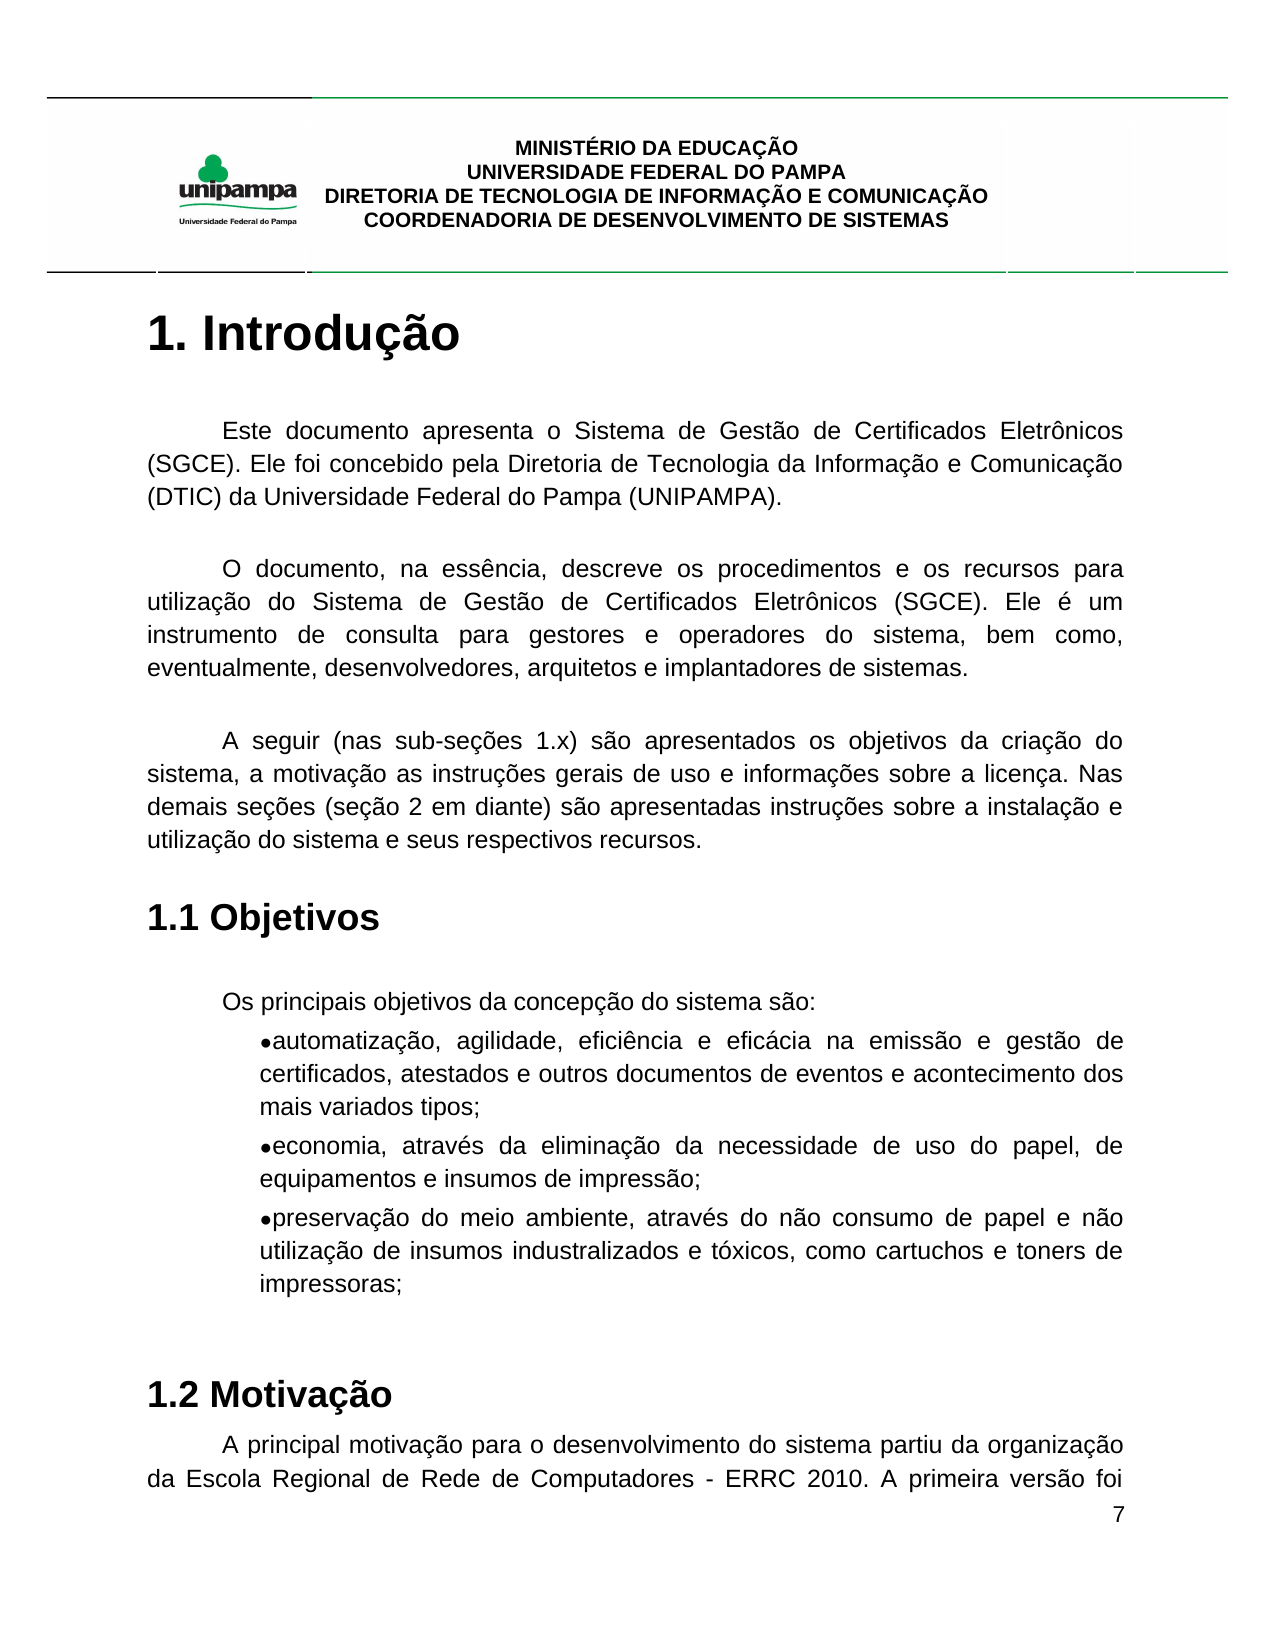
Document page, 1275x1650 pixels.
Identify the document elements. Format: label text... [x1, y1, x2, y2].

picture [158, 125, 306, 273]
list automatização, agilidade, eficiência e eficácia na emissão e gestão de certificados, atestados e outros documentos de eventos e acontecimento dos mais variados tipos; [147, 1026, 1125, 1120]
picture [46, 97, 1228, 273]
picture [307, 125, 1006, 273]
list preservação do meio ambiente, através do não consumo de papel e não utilização de insumos industralizados e tóxicos, como cartuchos e toners de impressoras; [147, 1203, 1125, 1297]
text A principal motivação para o desenvolvimento do sistema partiu da organização da Escola Regional de Rede de Computadores - ERRC 2010. A primeira versão foi [147, 1431, 1125, 1492]
text Este documento apresenta o Sistema de Gestão de Certificados Eletrônicos (SGCE). Ele foi concebido pela Diretoria de Tecnologia da Informação e Comunicação (DTIC) da Universidade Federal do Pampa (UNIPAMPA). [147, 416, 1125, 511]
list economia, através da eliminação da necessidade de uso do papel, de equipamentos e insumos de impressão; [147, 1131, 1125, 1192]
text A seguir (nas sub-seções 1.x) são apresentados os objetivos da criação do sistema, a motivação as instruções gerais de uso e informações sobre a licença. Nas demais seções (seção 2 em diante) são apresentadas instruções sobre a instalação e utilização do sistema e seus respectivos recursos. [147, 726, 1125, 853]
subtitle 1. Introdução [147, 304, 1125, 361]
text Os principais objetivos da concepção do sistema são: [147, 987, 1125, 1015]
subtitle 1.2 Motivação [147, 1373, 1125, 1416]
picture [1008, 125, 1134, 273]
subtitle 1.1 Objetivos [147, 895, 1125, 938]
text O documento, na essência, descreve os procedimentos e os recursos para utilização do Sistema de Gestão de Certificados Eletrônicos (SGCE). Ele é um instrumento de consulta para gestores e operadores do sistema, bem como, eventualmente, desenvolvedores, arquitetos e implantadores de sistemas. [147, 554, 1125, 682]
